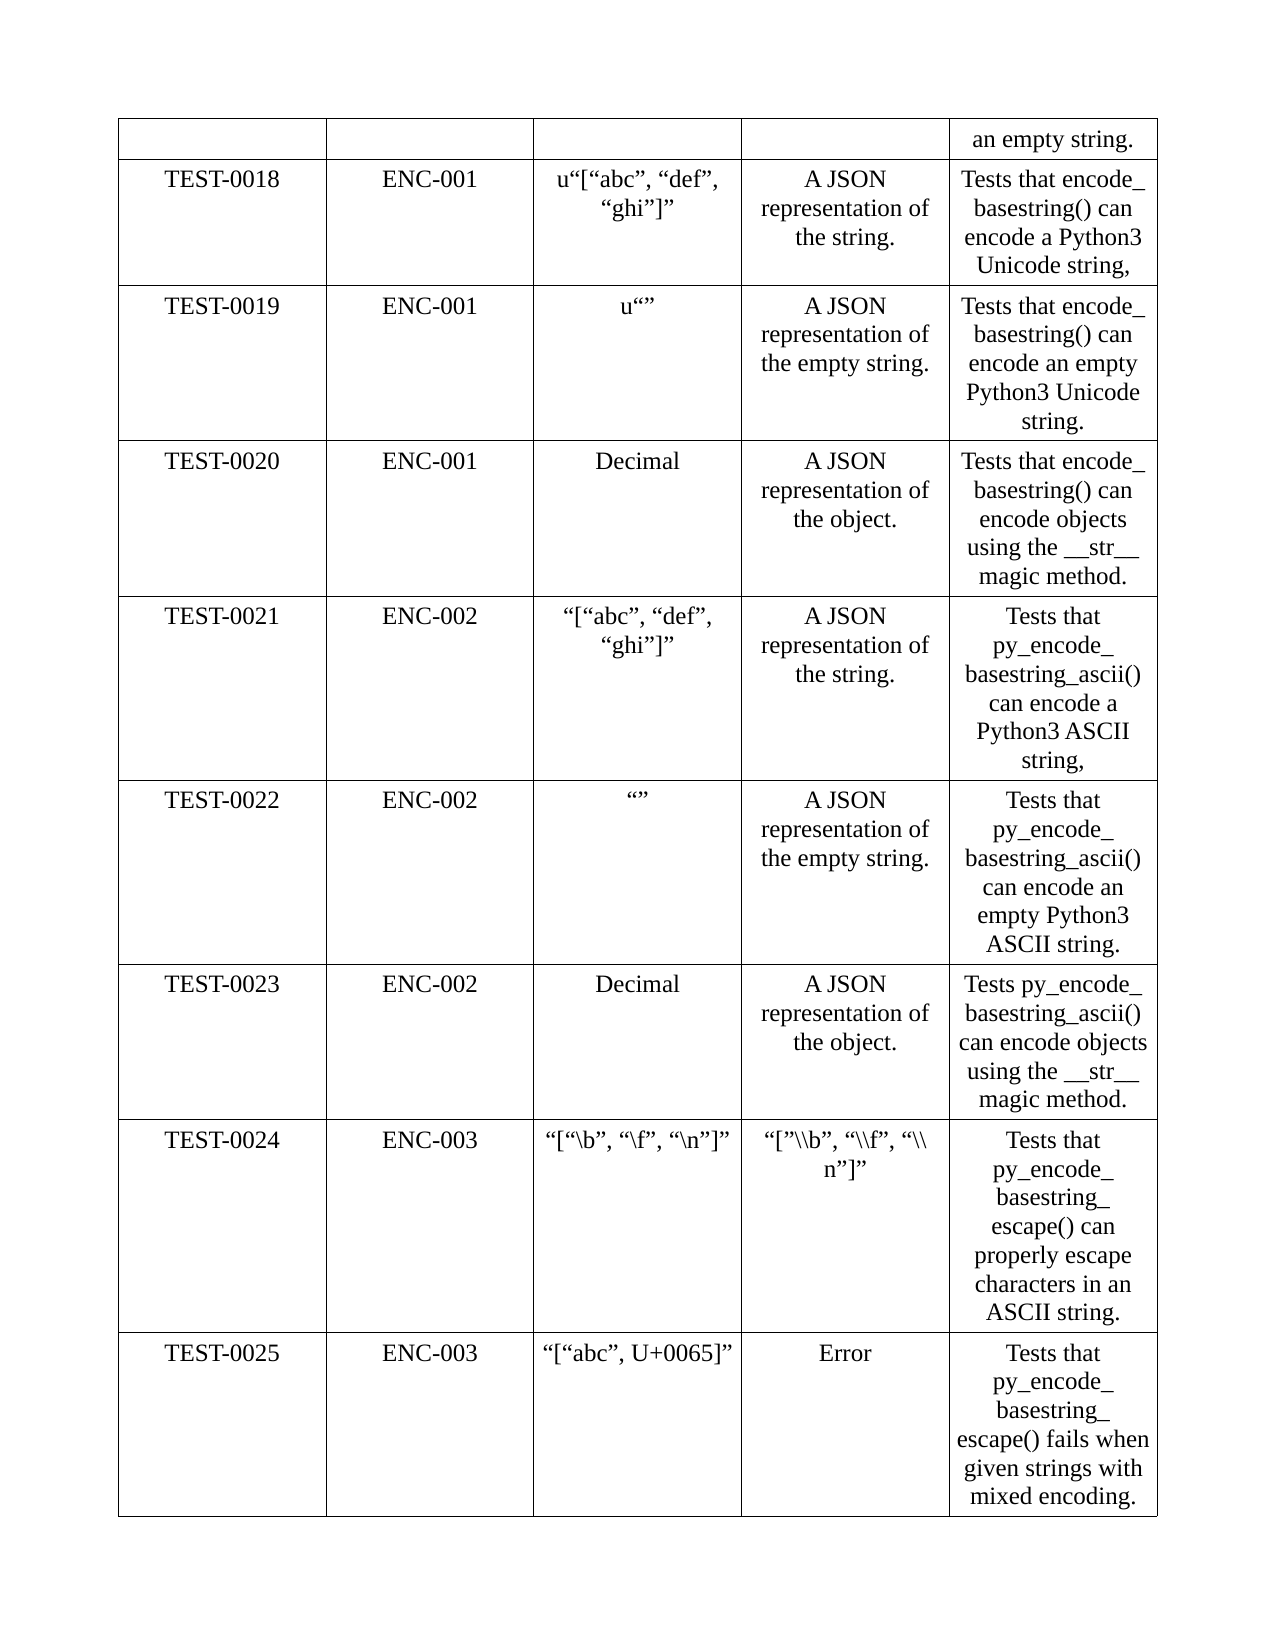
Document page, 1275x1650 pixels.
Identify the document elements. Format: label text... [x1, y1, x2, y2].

table_cell u“[“abc”, “def”, “ghi”]” [534, 160, 741, 285]
table_cell Decimal [534, 441, 741, 596]
table_cell u“” [534, 286, 741, 440]
table_cell ENC-001 [327, 441, 533, 596]
table_cell ENC-003 [327, 1333, 533, 1516]
table_cell Error [742, 1333, 949, 1516]
table_cell [742, 119, 949, 158]
table_cell A JSON representation of the string. [742, 597, 949, 780]
table_cell TEST-0018 [119, 160, 326, 285]
table_cell ENC-002 [327, 965, 533, 1119]
table_cell Decimal [534, 965, 741, 1119]
table_cell Tests that encode_ basestring() can encode a Python3 Unicode string, [950, 160, 1157, 285]
table_cell Tests that py_encode_ basestring_ascii() can encode a Python3 ASCII string, [950, 597, 1157, 780]
table_cell Tests that py_encode_ basestring_ escape() fails when given strings with mixed encoding. [950, 1333, 1157, 1516]
table_cell ENC-003 [327, 1120, 533, 1332]
table_cell A JSON representation of the object. [742, 965, 949, 1119]
table_cell ENC-002 [327, 781, 533, 964]
table_cell [327, 119, 533, 158]
table_cell Tests that py_encode_ basestring_ascii() can encode an empty Python3 ASCII string. [950, 781, 1157, 964]
table_cell Tests that encode_ basestring() can encode an empty Python3 Unicode string. [950, 286, 1157, 440]
table_cell TEST-0022 [119, 781, 326, 964]
table_cell ENC-001 [327, 286, 533, 440]
table_cell TEST-0020 [119, 441, 326, 596]
table_cell “[“abc”, U+0065]” [534, 1333, 741, 1516]
table_cell Tests that py_encode_ basestring_ escape() can properly escape characters in an ASCII string. [950, 1120, 1157, 1332]
table_cell ENC-002 [327, 597, 533, 780]
table_cell [534, 119, 741, 158]
table_cell “[“abc”, “def”, “ghi”]” [534, 597, 741, 780]
table_cell A JSON representation of the empty string. [742, 286, 949, 440]
table_cell “[”\\b”, “\\f”, “\\n”]” [742, 1120, 949, 1332]
table_cell TEST-0023 [119, 965, 326, 1119]
table_cell A JSON representation of the string. [742, 160, 949, 285]
table_cell TEST-0025 [119, 1333, 326, 1516]
table_cell Tests that encode_ basestring() can encode objects using the __str__ magic method. [950, 441, 1157, 596]
table_cell [119, 119, 326, 158]
table_cell ENC-001 [327, 160, 533, 285]
table_cell “[“\b”, “\f”, “\n”]” [534, 1120, 741, 1332]
table_cell Tests py_encode_ basestring_ascii() can encode objects using the __str__ magic method. [950, 965, 1157, 1119]
table_cell TEST-0019 [119, 286, 326, 440]
table_cell A JSON representation of the object. [742, 441, 949, 596]
table_cell A JSON representation of the empty string. [742, 781, 949, 964]
table_cell TEST-0024 [119, 1120, 326, 1332]
table_cell “” [534, 781, 741, 964]
table_cell an empty string. [950, 119, 1157, 158]
table_cell TEST-0021 [119, 597, 326, 780]
